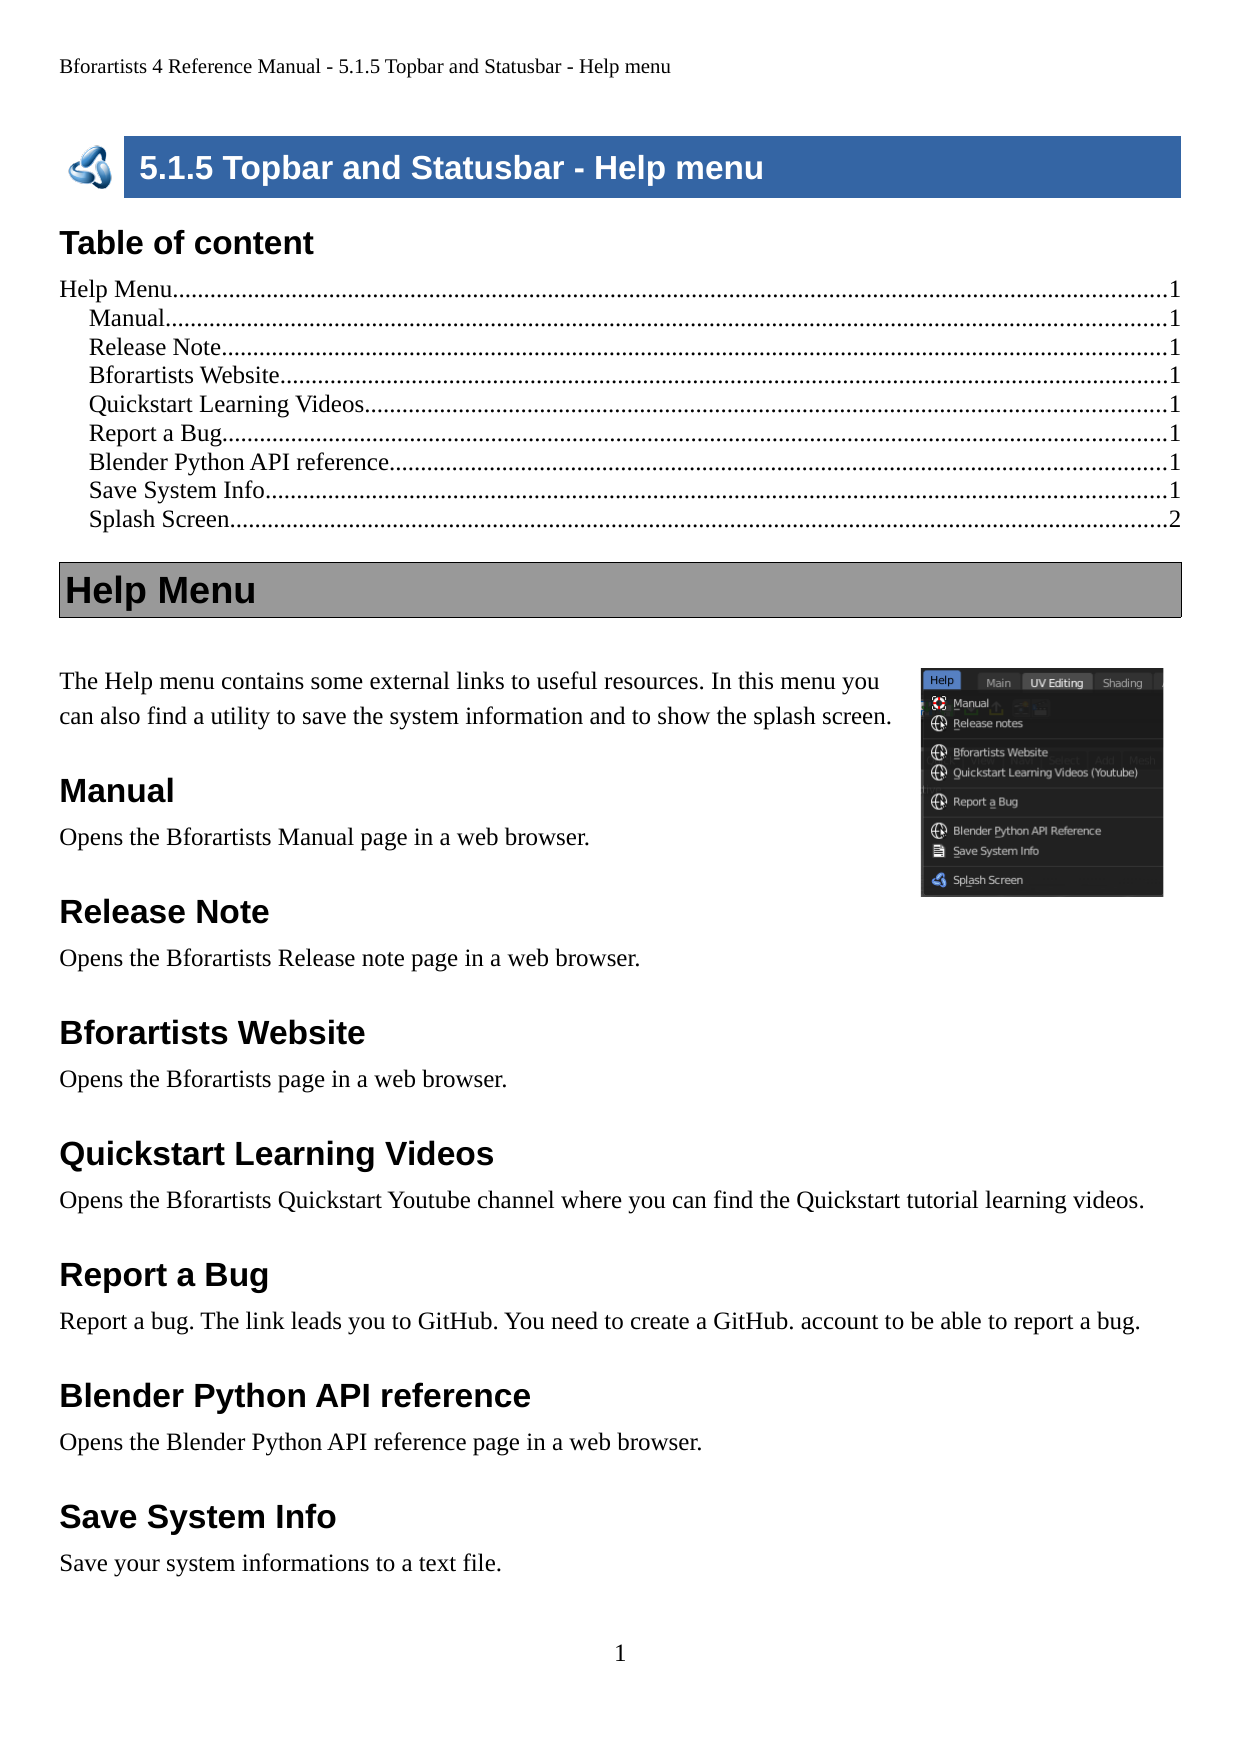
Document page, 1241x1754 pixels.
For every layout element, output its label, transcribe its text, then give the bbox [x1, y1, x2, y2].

subtitle Table of content [59, 223, 1181, 262]
subtitle Blender Python API reference [59, 1376, 1181, 1414]
text Opens the Bforartists Manual page in a web browser. [59, 822, 920, 851]
text Save your system informations to a text file. [59, 1548, 1181, 1577]
text Save System Info 1 [88, 476, 1181, 504]
subtitle [1164, 771, 1181, 809]
text Opens the Bforartists page in a web browser. [59, 1064, 1181, 1093]
subtitle Release Note [59, 892, 1181, 930]
subtitle Manual [59, 771, 920, 809]
text Blender Python API reference 1 [88, 447, 1181, 476]
text Splash Screen 2 [88, 504, 1181, 533]
text The Help menu contains some external links to useful resources. In this menu you can also find a utility to save the system information and to show the splash screen. [59, 666, 1181, 729]
text Opens the Bforartists Quickstart Youtube channel where you can find the Quickstart tutorial learning videos. [59, 1185, 1181, 1214]
text Help Menu 1 [59, 274, 1181, 303]
text Manual 1 [88, 303, 1181, 332]
text Bforartists Website 1 [88, 361, 1181, 389]
table_header [59, 136, 124, 198]
table_header Help Menu [60, 563, 1181, 617]
subtitle Quickstart Learning Videos [59, 1134, 1181, 1172]
text Report a bug. The link leads you to GitHub. You need to create a GitHub. account to be able to report a bug. [59, 1306, 1181, 1335]
text Quickstart Learning Videos 1 [88, 389, 1181, 418]
subtitle Save System Info [59, 1497, 1181, 1536]
text Opens the Blender Python API reference page in a web browser. [59, 1427, 1181, 1456]
picture [920, 668, 1164, 897]
subtitle Bforartists Website [59, 1013, 1181, 1051]
picture [65, 142, 114, 192]
table_header 5.1.5 Topbar and Statusbar - Help menu [124, 136, 1181, 198]
subtitle Report a Bug [59, 1255, 1181, 1293]
text Opens the Bforartists Release note page in a web browser. [59, 943, 1181, 972]
text Release Note 1 [88, 332, 1181, 361]
text Report a Bug 1 [88, 418, 1181, 447]
